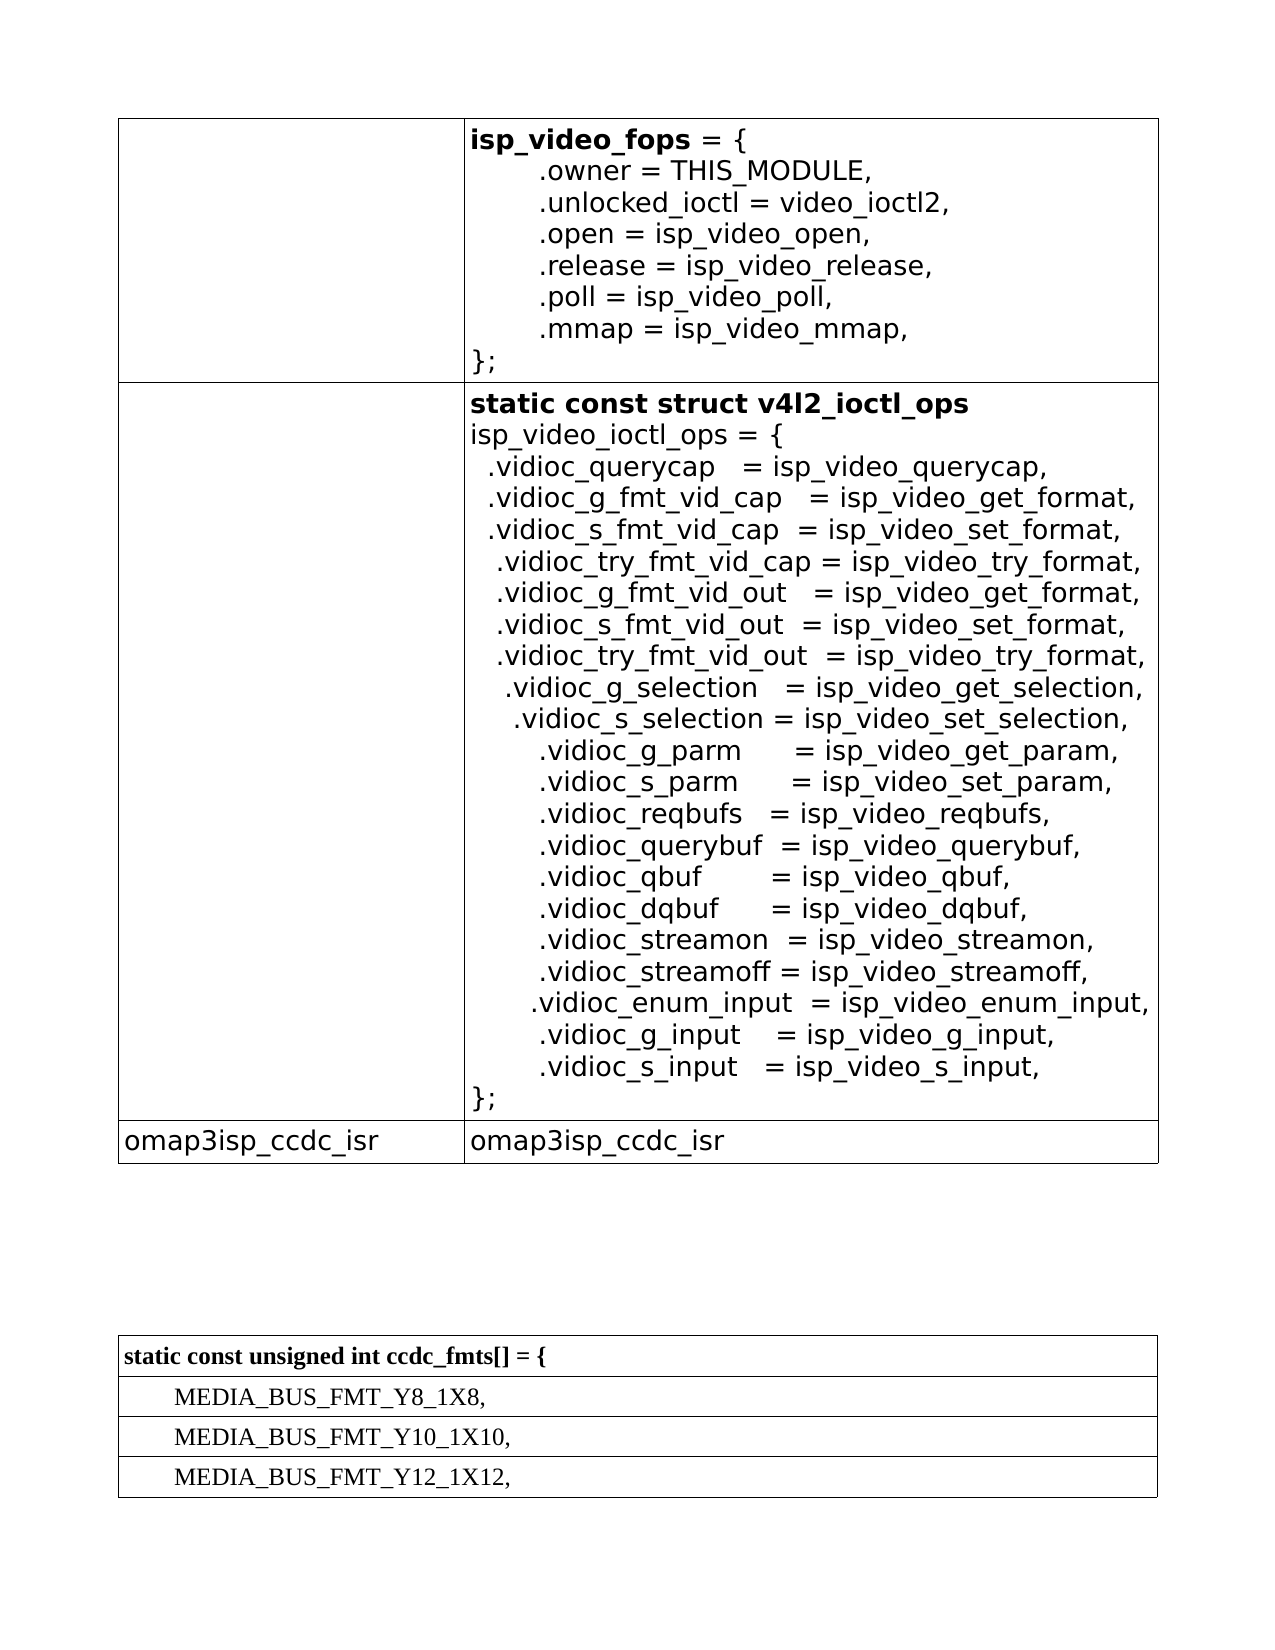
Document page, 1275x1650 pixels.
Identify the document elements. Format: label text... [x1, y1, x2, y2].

table_cell omap3isp_ccdc_isr [465, 1121, 1158, 1163]
table_cell omap3isp_ccdc_isr [119, 1121, 464, 1163]
table_cell [119, 383, 464, 1120]
table_cell isp_video_fops = { .owner = THIS_MODULE, .unlocked_ioctl = video_ioctl2, .open = isp_video_open, .release = isp_video_release, .poll = isp_video_poll, .mmap = isp_video_mmap, }; [465, 119, 1158, 382]
table_cell MEDIA_BUS_FMT_Y8_1X8, [119, 1377, 1157, 1416]
table_cell MEDIA_BUS_FMT_Y12_1X12, [119, 1457, 1157, 1497]
table_cell MEDIA_BUS_FMT_Y10_1X10, [119, 1417, 1157, 1456]
table_cell static const struct v4l2_ioctl_ops isp_video_ioctl_ops = { .vidioc_querycap = isp_video_querycap, .vidioc_g_fmt_vid_cap = isp_video_get_format, .vidioc_s_fmt_vid_cap = isp_video_set_format, .vidioc_try_fmt_vid_cap = isp_video_try_format, .vidioc_g_fmt_vid_out = isp_video_get_format, .vidioc_s_fmt_vid_out = isp_video_set_format, .vidioc_try_fmt_vid_out = isp_video_try_format, .vidioc_g_selection = isp_video_get_selection, .vidioc_s_selection = isp_video_set_selection, .vidioc_g_parm = isp_video_get_param, .vidioc_s_parm = isp_video_set_param, .vidioc_reqbufs = isp_video_reqbufs, .vidioc_querybuf = isp_video_querybuf, .vidioc_qbuf = isp_video_qbuf, .vidioc_dqbuf = isp_video_dqbuf, .vidioc_streamon = isp_video_streamon, .vidioc_streamoff = isp_video_streamoff, .vidioc_enum_input = isp_video_enum_input, .vidioc_g_input = isp_video_g_input, .vidioc_s_input = isp_video_s_input, }; [465, 383, 1158, 1120]
table_header static const unsigned int ccdc_fmts[] = { [119, 1336, 1157, 1376]
table_cell [119, 119, 464, 382]
